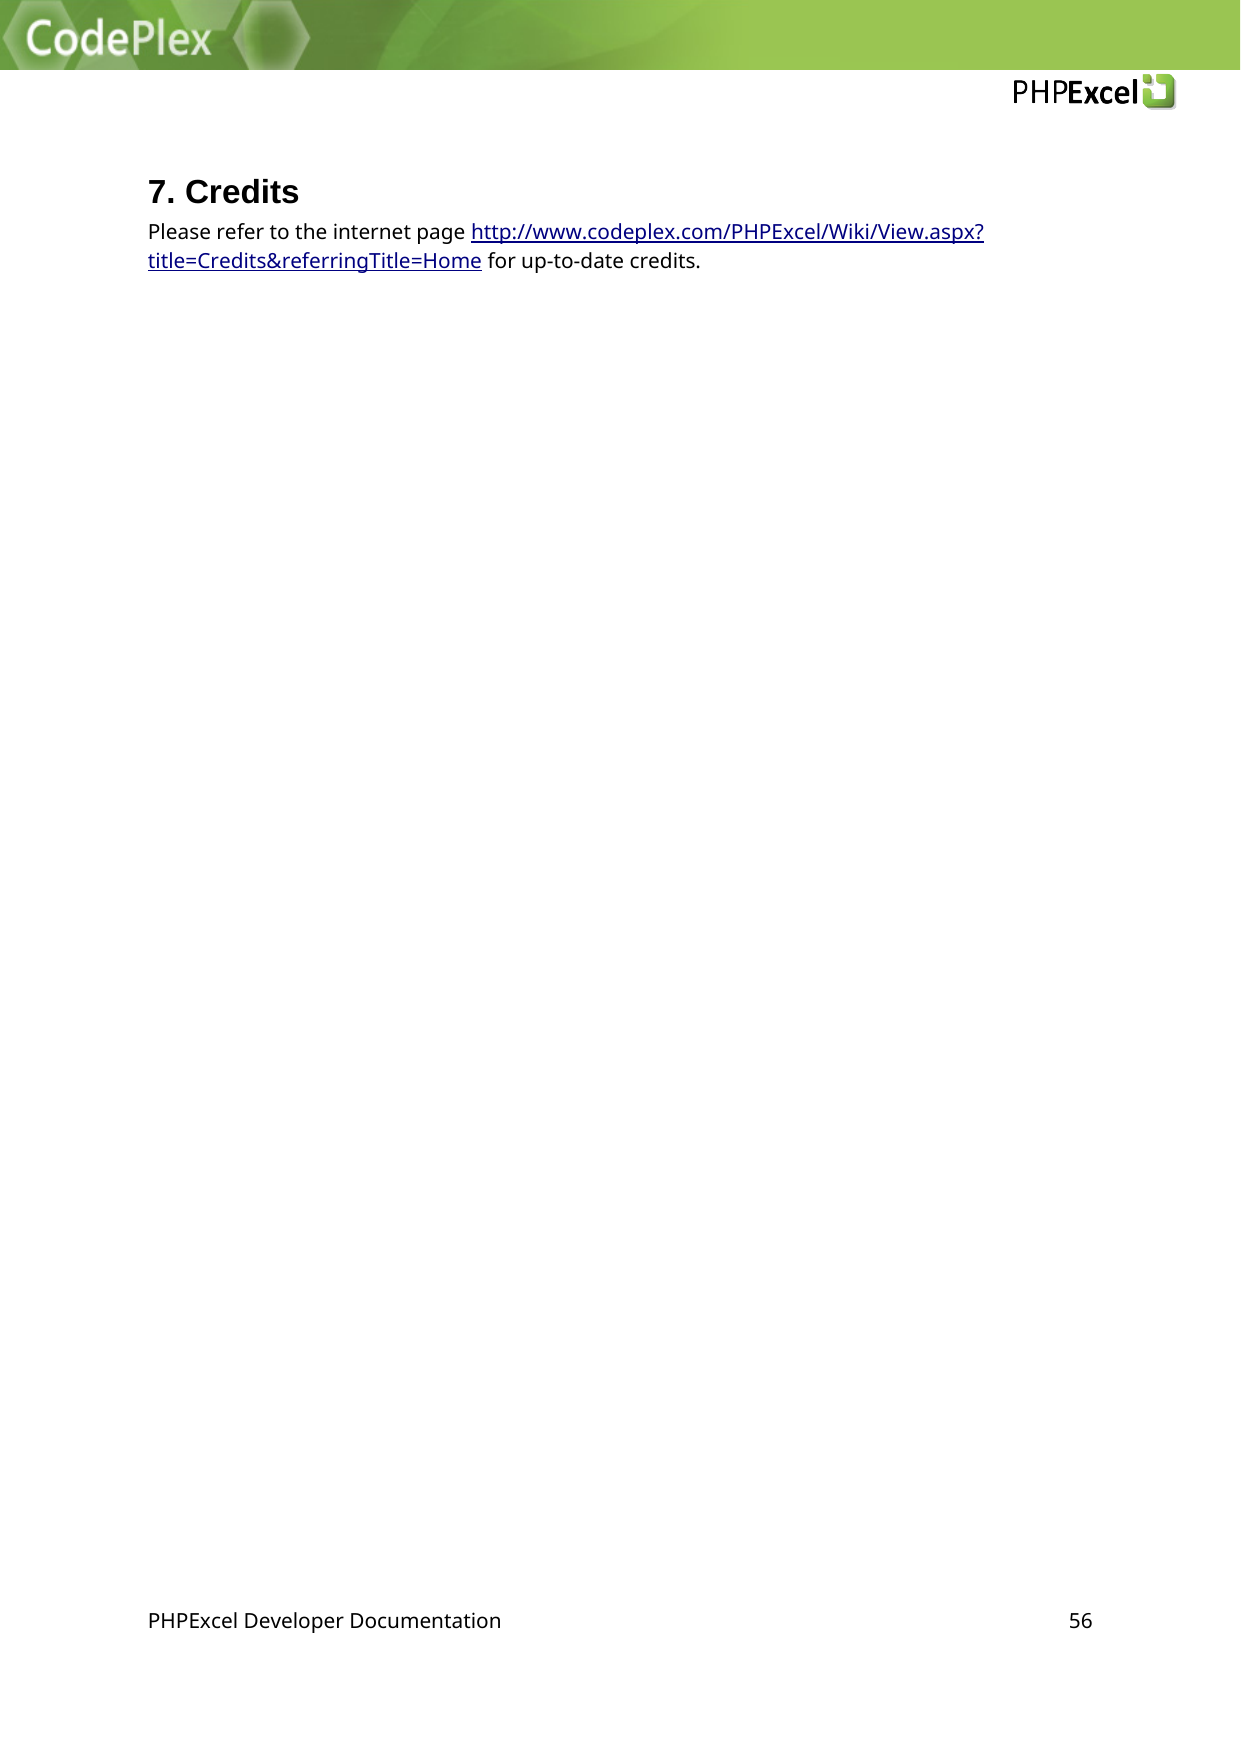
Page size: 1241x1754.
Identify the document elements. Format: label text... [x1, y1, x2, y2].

subtitle Credits [148, 173, 1093, 211]
text Please refer to the internet page http://www.codeplex.com/PHPExcel/Wiki/View.aspx?title=Credits&referringTitle=Home for up-to-date credits. [148, 217, 1093, 274]
